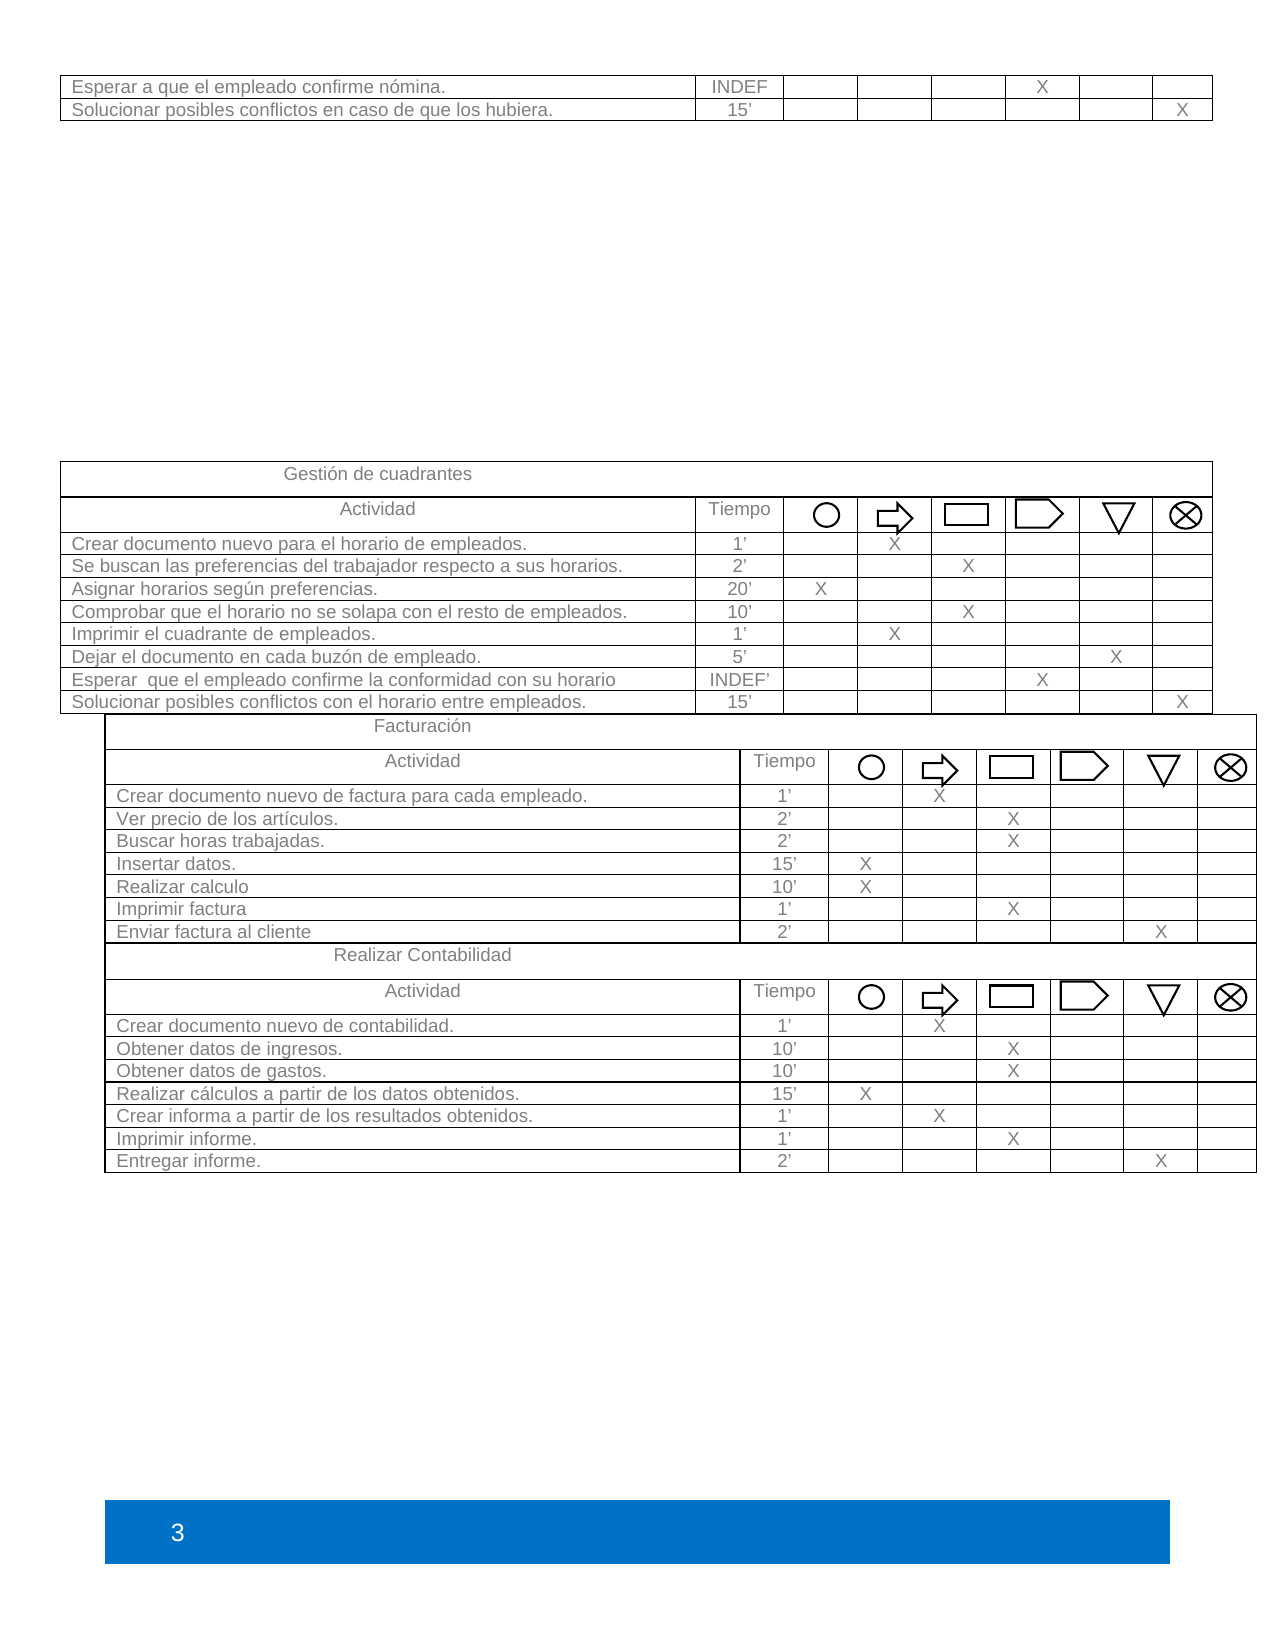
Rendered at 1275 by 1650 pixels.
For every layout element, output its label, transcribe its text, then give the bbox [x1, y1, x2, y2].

table_cell [1153, 668, 1212, 690]
table_cell [1153, 498, 1212, 532]
table_cell 2’ [741, 808, 828, 829]
table_cell [829, 921, 902, 942]
table_cell X [784, 578, 857, 599]
table_cell [1080, 533, 1152, 554]
table_cell [932, 533, 1005, 554]
table_cell [977, 750, 1050, 784]
table_header [903, 944, 976, 978]
table_cell X [977, 830, 1050, 852]
table_cell Crear documento nuevo de contabilidad. [106, 1015, 739, 1036]
table_cell Tiempo [696, 498, 783, 532]
table_cell 1’ [696, 533, 783, 554]
table_cell Actividad [106, 980, 739, 1014]
table_cell 2’ [741, 1150, 828, 1172]
table_cell Entregar informe. [106, 1150, 739, 1172]
table_cell X [829, 875, 902, 897]
table_cell Obtener datos de ingresos. [106, 1037, 739, 1059]
table_cell Tiempo [741, 980, 828, 1014]
table_cell [903, 750, 976, 784]
table_cell [1124, 1015, 1197, 1036]
table_cell 10’ [741, 1037, 828, 1059]
table_cell Actividad [106, 750, 739, 784]
table_cell 1’ [741, 898, 828, 919]
table_header [1124, 715, 1198, 749]
table_cell [1198, 785, 1256, 807]
table_cell X [829, 853, 902, 874]
table_cell 1’ [741, 1128, 828, 1149]
table_cell [903, 898, 976, 919]
table_cell [1080, 76, 1152, 98]
table_cell Obtener datos de gastos. [106, 1060, 739, 1081]
table_cell X [1124, 1150, 1197, 1172]
table_cell Enviar factura al cliente [106, 921, 739, 942]
table_cell [977, 921, 1050, 942]
table_cell [1124, 898, 1197, 919]
table_header Gestión de cuadrantes [61, 462, 695, 496]
table_cell Solucionar posibles conflictos con el horario entre empleados. [61, 691, 695, 712]
table_cell [1198, 853, 1256, 874]
table_header [1124, 944, 1198, 978]
table_header [1079, 462, 1153, 496]
table_cell [977, 875, 1050, 897]
table_cell [1124, 1105, 1197, 1127]
table_cell [903, 1037, 976, 1059]
table_cell [1124, 750, 1197, 784]
table_cell 2’ [696, 555, 783, 577]
table_cell [1124, 1128, 1197, 1149]
table_cell Esperar a que el empleado confirme nómina. [61, 76, 695, 98]
table_header [903, 715, 976, 749]
table_cell [1198, 980, 1256, 1014]
table_cell [903, 1128, 976, 1149]
table_cell Solucionar posibles conflictos en caso de que los hubiera. [61, 99, 695, 120]
table_cell [903, 853, 976, 874]
table_cell Se buscan las preferencias del trabajador respecto a sus horarios. [61, 555, 695, 577]
table_cell [1006, 691, 1079, 712]
table_cell [1006, 646, 1079, 667]
table_cell [1051, 1128, 1123, 1149]
table_header [1153, 462, 1212, 496]
table_cell X [1006, 668, 1079, 690]
table_header [976, 715, 1050, 749]
table_cell 15’ [696, 99, 783, 120]
table_cell INDEF’ [696, 668, 783, 690]
table_header [1198, 715, 1256, 749]
table_cell [829, 1150, 902, 1172]
table_cell [858, 578, 931, 599]
table_cell 1’ [696, 623, 783, 645]
table_cell [977, 785, 1050, 807]
table_cell X [858, 533, 931, 554]
table_cell [1080, 691, 1152, 712]
table_header [1050, 944, 1124, 978]
table_cell [829, 980, 902, 1014]
table_cell [1051, 1060, 1123, 1081]
table_cell [858, 498, 931, 532]
table_header [740, 944, 829, 978]
table_cell X [977, 1128, 1050, 1149]
table_cell [903, 808, 976, 829]
table_cell [858, 691, 931, 712]
table_cell [829, 785, 902, 807]
table_cell [1198, 1083, 1256, 1104]
table_cell [1153, 76, 1212, 98]
table_cell X [932, 555, 1005, 577]
table_cell [1006, 623, 1079, 645]
table_cell 1’ [741, 1015, 828, 1036]
table_cell [977, 1015, 1050, 1036]
table_cell [903, 980, 976, 1014]
table_cell [1006, 555, 1079, 577]
table_cell [1153, 646, 1212, 667]
table_cell [1006, 601, 1079, 622]
table_cell [932, 578, 1005, 599]
table_cell Tiempo [741, 750, 828, 784]
table_cell [829, 830, 902, 852]
table_cell [1124, 980, 1197, 1014]
table_cell X [1153, 99, 1212, 120]
table_cell [903, 1083, 976, 1104]
table_cell Realizar calculo [106, 875, 739, 897]
table_cell [1198, 1105, 1256, 1127]
table_cell [1080, 601, 1152, 622]
table_cell [1006, 99, 1079, 120]
table_cell [1198, 830, 1256, 852]
table_cell 15’ [741, 853, 828, 874]
table_cell 20’ [696, 578, 783, 599]
table_cell [829, 1037, 902, 1059]
table_cell X [977, 1060, 1050, 1081]
table_cell X [903, 785, 976, 807]
table_cell [1051, 1083, 1123, 1104]
table_cell Insertar datos. [106, 853, 739, 874]
table_cell [903, 1060, 976, 1081]
table_cell [1153, 623, 1212, 645]
table_cell Comprobar que el horario no se solapa con el resto de empleados. [61, 601, 695, 622]
table_cell Dejar el documento en cada buzón de empleado. [61, 646, 695, 667]
table_cell [1051, 980, 1123, 1014]
table_cell [1198, 1015, 1256, 1036]
table_header [740, 715, 829, 749]
table_cell [784, 691, 857, 712]
table_cell [1051, 921, 1123, 942]
table_header [931, 462, 1005, 496]
table_cell [977, 853, 1050, 874]
table_header [829, 715, 902, 749]
table_cell Esperar que el empleado confirme la conformidad con su horario [61, 668, 695, 690]
table_cell X [932, 601, 1005, 622]
table_cell [1124, 853, 1197, 874]
table_cell [1198, 1150, 1256, 1172]
table_cell INDEF [696, 76, 783, 98]
table_cell [932, 668, 1005, 690]
table_cell [1153, 578, 1212, 599]
table_cell Buscar horas trabajadas. [106, 830, 739, 852]
table_cell 2’ [741, 830, 828, 852]
table_cell 5’ [696, 646, 783, 667]
table_cell [1051, 1015, 1123, 1036]
table_cell [858, 668, 931, 690]
table_cell [1051, 853, 1123, 874]
table_cell [1051, 785, 1123, 807]
table_cell [1198, 1060, 1256, 1081]
table_cell [784, 668, 857, 690]
table_cell [784, 555, 857, 577]
table_cell [784, 533, 857, 554]
table_cell 10’ [696, 601, 783, 622]
table_cell Realizar cálculos a partir de los datos obtenidos. [106, 1083, 739, 1104]
table_cell [1006, 533, 1079, 554]
table_cell Crear documento nuevo de factura para cada empleado. [106, 785, 739, 807]
table_cell [1198, 898, 1256, 919]
table_cell Imprimir factura [106, 898, 739, 919]
table_cell [1051, 808, 1123, 829]
table_cell Actividad [61, 498, 695, 532]
table_cell [1153, 601, 1212, 622]
table_cell [1153, 555, 1212, 577]
table_cell [1051, 830, 1123, 852]
table_header [695, 462, 784, 496]
table_cell Crear documento nuevo para el horario de empleados. [61, 533, 695, 554]
table_cell [977, 1083, 1050, 1104]
table_cell [1006, 578, 1079, 599]
table_cell [829, 1105, 902, 1127]
table_cell [932, 76, 1005, 98]
table_cell X [903, 1105, 976, 1127]
table_cell X [977, 898, 1050, 919]
table_cell [1124, 875, 1197, 897]
table_cell [903, 830, 976, 852]
table_cell X [977, 1037, 1050, 1059]
table_cell Crear informa a partir de los resultados obtenidos. [106, 1105, 739, 1127]
table_cell [858, 555, 931, 577]
table_cell 10’ [741, 875, 828, 897]
table_cell [1198, 1037, 1256, 1059]
table_cell [903, 921, 976, 942]
table_cell X [1080, 646, 1152, 667]
table_header [829, 944, 902, 978]
table_cell [829, 808, 902, 829]
table_cell [932, 623, 1005, 645]
table_cell [903, 875, 976, 897]
table_cell [858, 99, 931, 120]
table_cell X [1006, 76, 1079, 98]
table_cell [1051, 898, 1123, 919]
table_header [858, 462, 931, 496]
table_cell [1124, 785, 1197, 807]
table_cell [1080, 555, 1152, 577]
table_cell Asignar horarios según preferencias. [61, 578, 695, 599]
table_cell 15’ [741, 1083, 828, 1104]
table_cell [829, 1015, 902, 1036]
table_cell 15’ [696, 691, 783, 712]
table_cell [903, 1150, 976, 1172]
table_cell [1124, 1060, 1197, 1081]
table_header [1198, 944, 1256, 978]
table_cell X [977, 808, 1050, 829]
table_cell [1080, 623, 1152, 645]
table_cell [1124, 1037, 1197, 1059]
table_cell 10’ [741, 1060, 828, 1081]
table_header [1050, 715, 1124, 749]
table_cell [1153, 533, 1212, 554]
table_cell [1124, 808, 1197, 829]
table_cell [1080, 578, 1152, 599]
table_header [784, 462, 858, 496]
table_cell [1080, 99, 1152, 120]
table_cell [977, 980, 1050, 1014]
table_cell [1198, 808, 1256, 829]
table_cell [1124, 830, 1197, 852]
table_cell [1198, 921, 1256, 942]
table_cell [1051, 875, 1123, 897]
table_cell Ver precio de los artículos. [106, 808, 739, 829]
table_cell [829, 1060, 902, 1081]
table_cell X [829, 1083, 902, 1104]
table_cell [829, 898, 902, 919]
table_cell [784, 646, 857, 667]
table_header [976, 944, 1050, 978]
table_cell Imprimir informe. [106, 1128, 739, 1149]
table_cell [858, 646, 931, 667]
table_cell [977, 1150, 1050, 1172]
table_cell [1051, 750, 1123, 784]
table_cell [1051, 1150, 1123, 1172]
table_cell X [1153, 691, 1212, 712]
table_cell [829, 1128, 902, 1149]
table_cell X [1124, 921, 1197, 942]
table_cell [932, 498, 1005, 532]
table_cell [784, 623, 857, 645]
table_cell [1080, 668, 1152, 690]
table_cell [1006, 498, 1079, 532]
table_cell [1198, 875, 1256, 897]
table_header Facturación [106, 715, 740, 749]
table_cell [784, 498, 857, 532]
table_cell 1’ [741, 1105, 828, 1127]
table_header [1005, 462, 1079, 496]
table_cell [1051, 1105, 1123, 1127]
table_cell [784, 601, 857, 622]
table_cell [784, 76, 857, 98]
table_cell [1124, 1083, 1197, 1104]
table_cell X [858, 623, 931, 645]
table_cell [1051, 1037, 1123, 1059]
table_cell Imprimir el cuadrante de empleados. [61, 623, 695, 645]
table_cell [858, 601, 931, 622]
table_cell [829, 750, 902, 784]
table_cell [1198, 1128, 1256, 1149]
table_cell [932, 646, 1005, 667]
table_cell [784, 99, 857, 120]
table_header Realizar Contabilidad [106, 944, 740, 978]
table_cell [932, 691, 1005, 712]
table_cell [1080, 498, 1152, 532]
table_cell X [903, 1015, 976, 1036]
table_cell 1’ [741, 785, 828, 807]
table_cell [932, 99, 1005, 120]
table_cell [858, 76, 931, 98]
table_cell [1198, 750, 1256, 784]
table_cell [977, 1105, 1050, 1127]
table_cell 2’ [741, 921, 828, 942]
